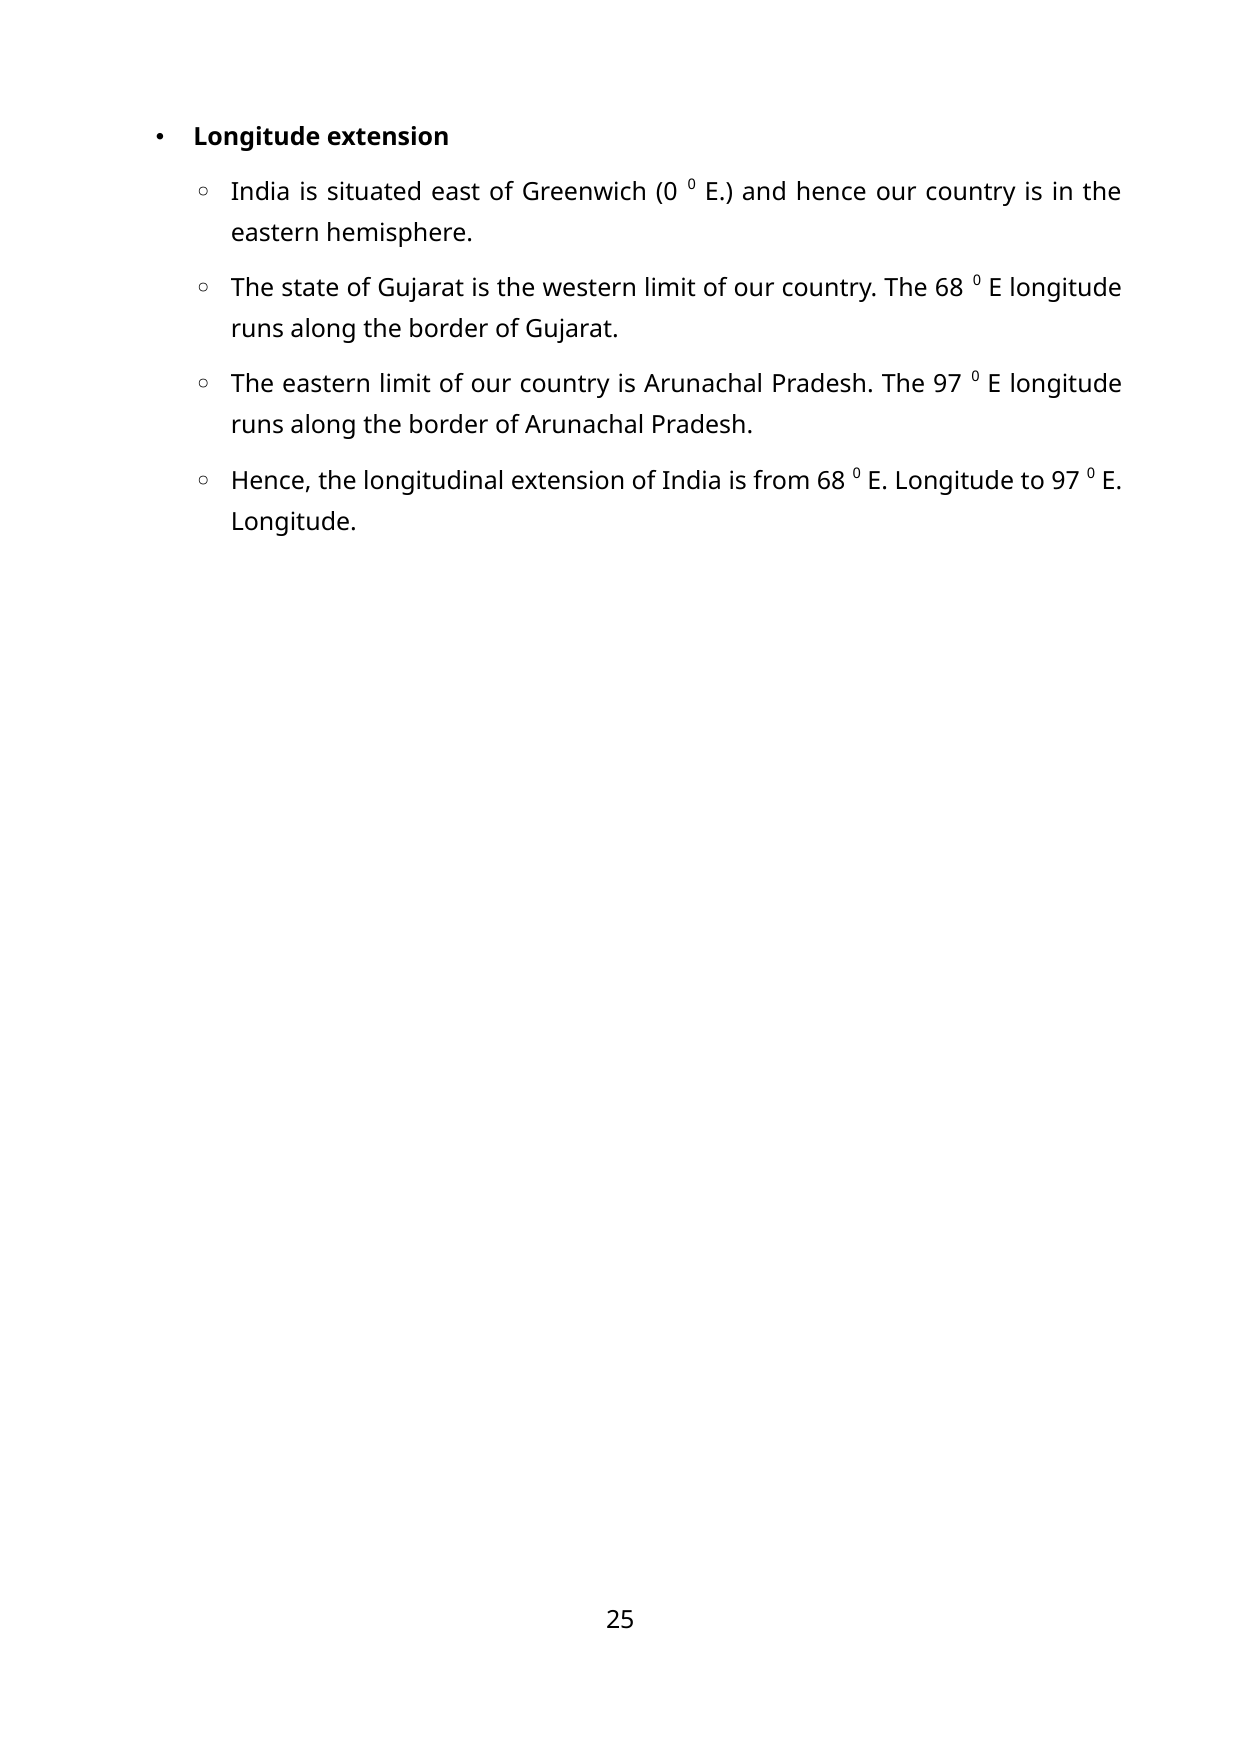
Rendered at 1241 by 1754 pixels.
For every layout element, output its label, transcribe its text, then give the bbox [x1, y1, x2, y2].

list India is situated east of Greenwich (0 0 E.) and hence our country is in the eastern hemisphere. [193, 173, 1122, 248]
list Hence, the longitudinal extension of India is from 68 0 E. Longitude to 97 0 E. Longitude. [193, 462, 1122, 537]
list Longitude extension [156, 118, 1122, 152]
list The eastern limit of our country is Arunachal Pradesh. The 97 0 E longitude runs along the border of Arunachal Pradesh. [193, 366, 1122, 441]
list The state of Gujarat is the western limit of our country. The 68 0 E longitude runs along the border of Gujarat. [193, 270, 1122, 345]
